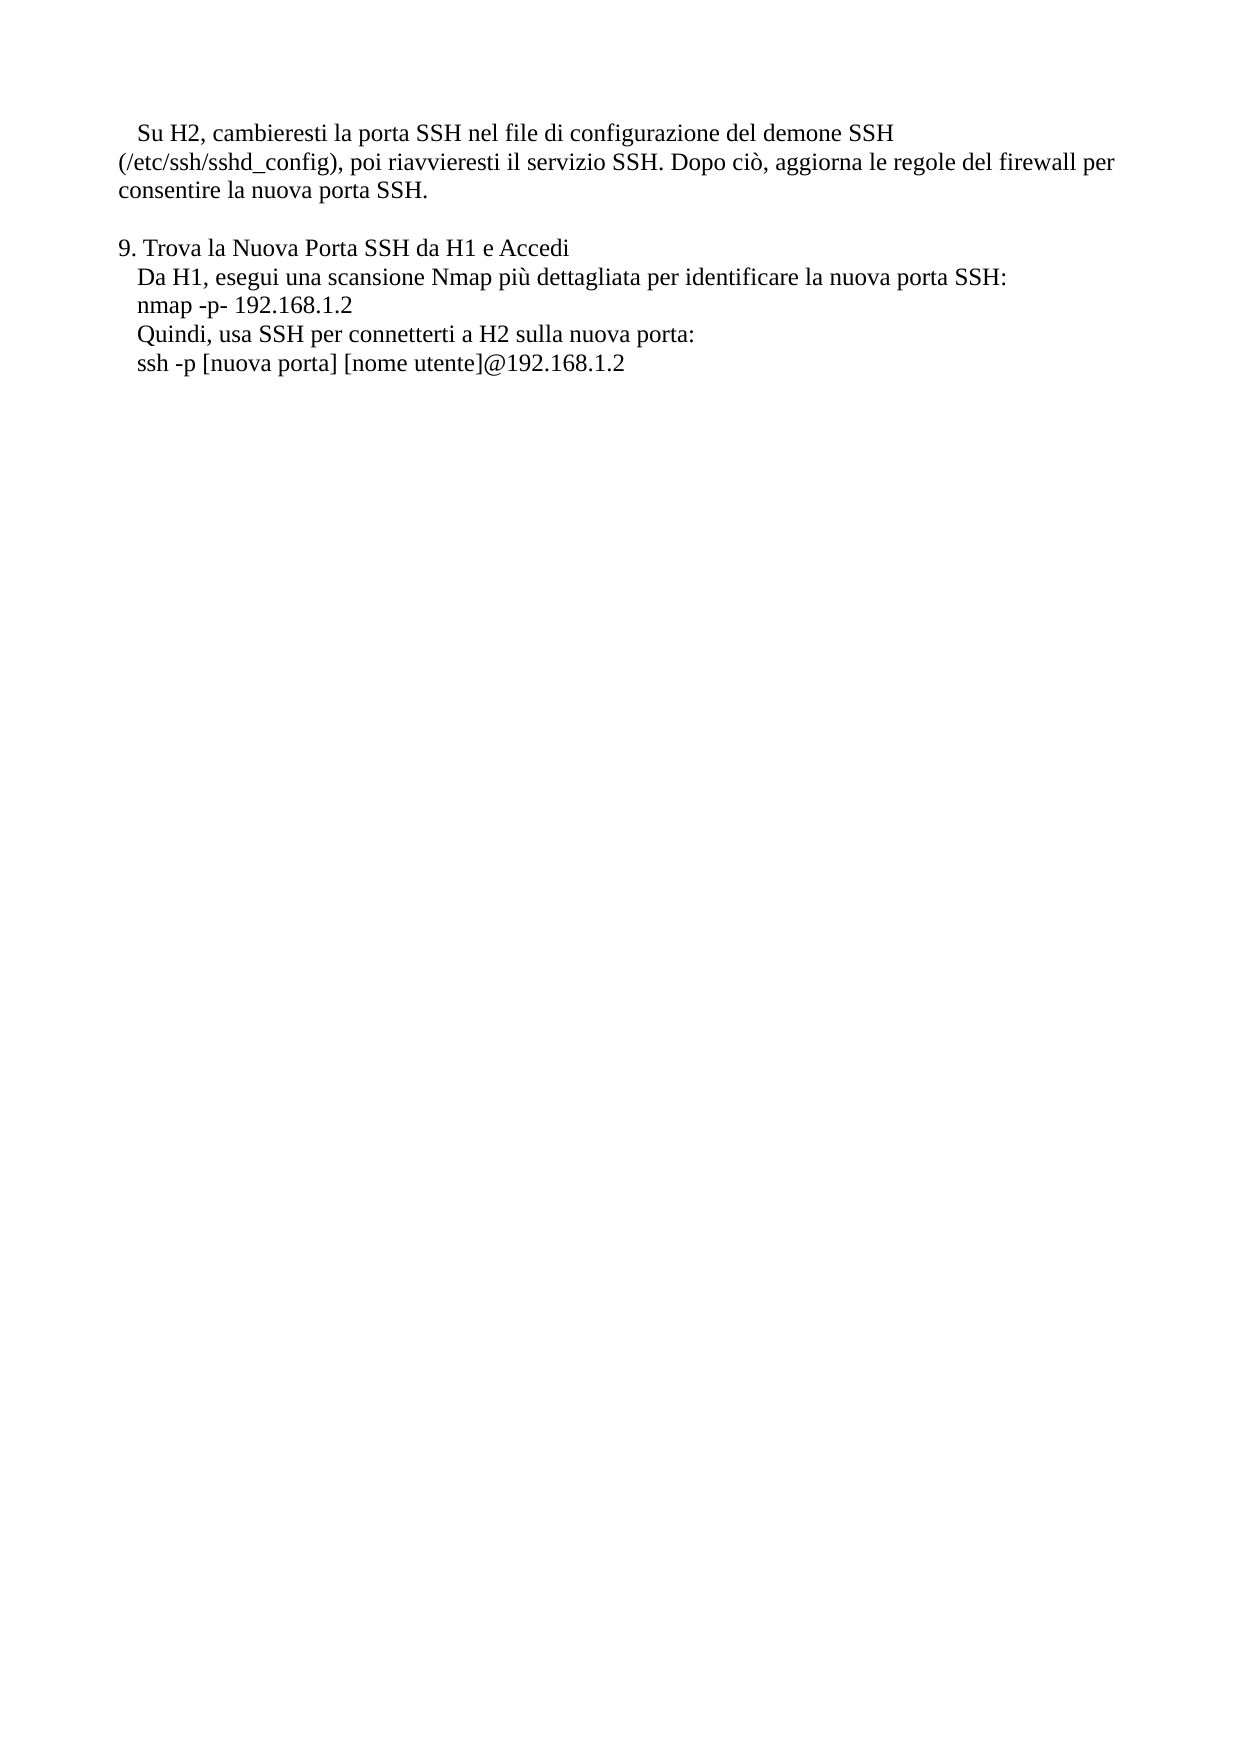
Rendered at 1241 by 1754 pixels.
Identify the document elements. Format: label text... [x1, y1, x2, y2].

text Da H1, esegui una scansione Nmap più dettagliata per identificare la nuova porta SSH: [118, 262, 1122, 291]
text 9. Trova la Nuova Porta SSH da H1 e Accedi [118, 233, 1122, 262]
text Quindi, usa SSH per connetterti a H2 sulla nuova porta: [118, 319, 1122, 348]
text nmap -p- 192.168.1.2 [118, 291, 1122, 319]
text ssh -p [nuova porta] [nome utente]@192.168.1.2 [118, 348, 1122, 377]
text Su H2, cambieresti la porta SSH nel file di configurazione del demone SSH (/etc/ssh/sshd_config), poi riavvieresti il servizio SSH. Dopo ciò, aggiorna le regole del firewall per consentire la nuova porta SSH. [118, 118, 1122, 204]
